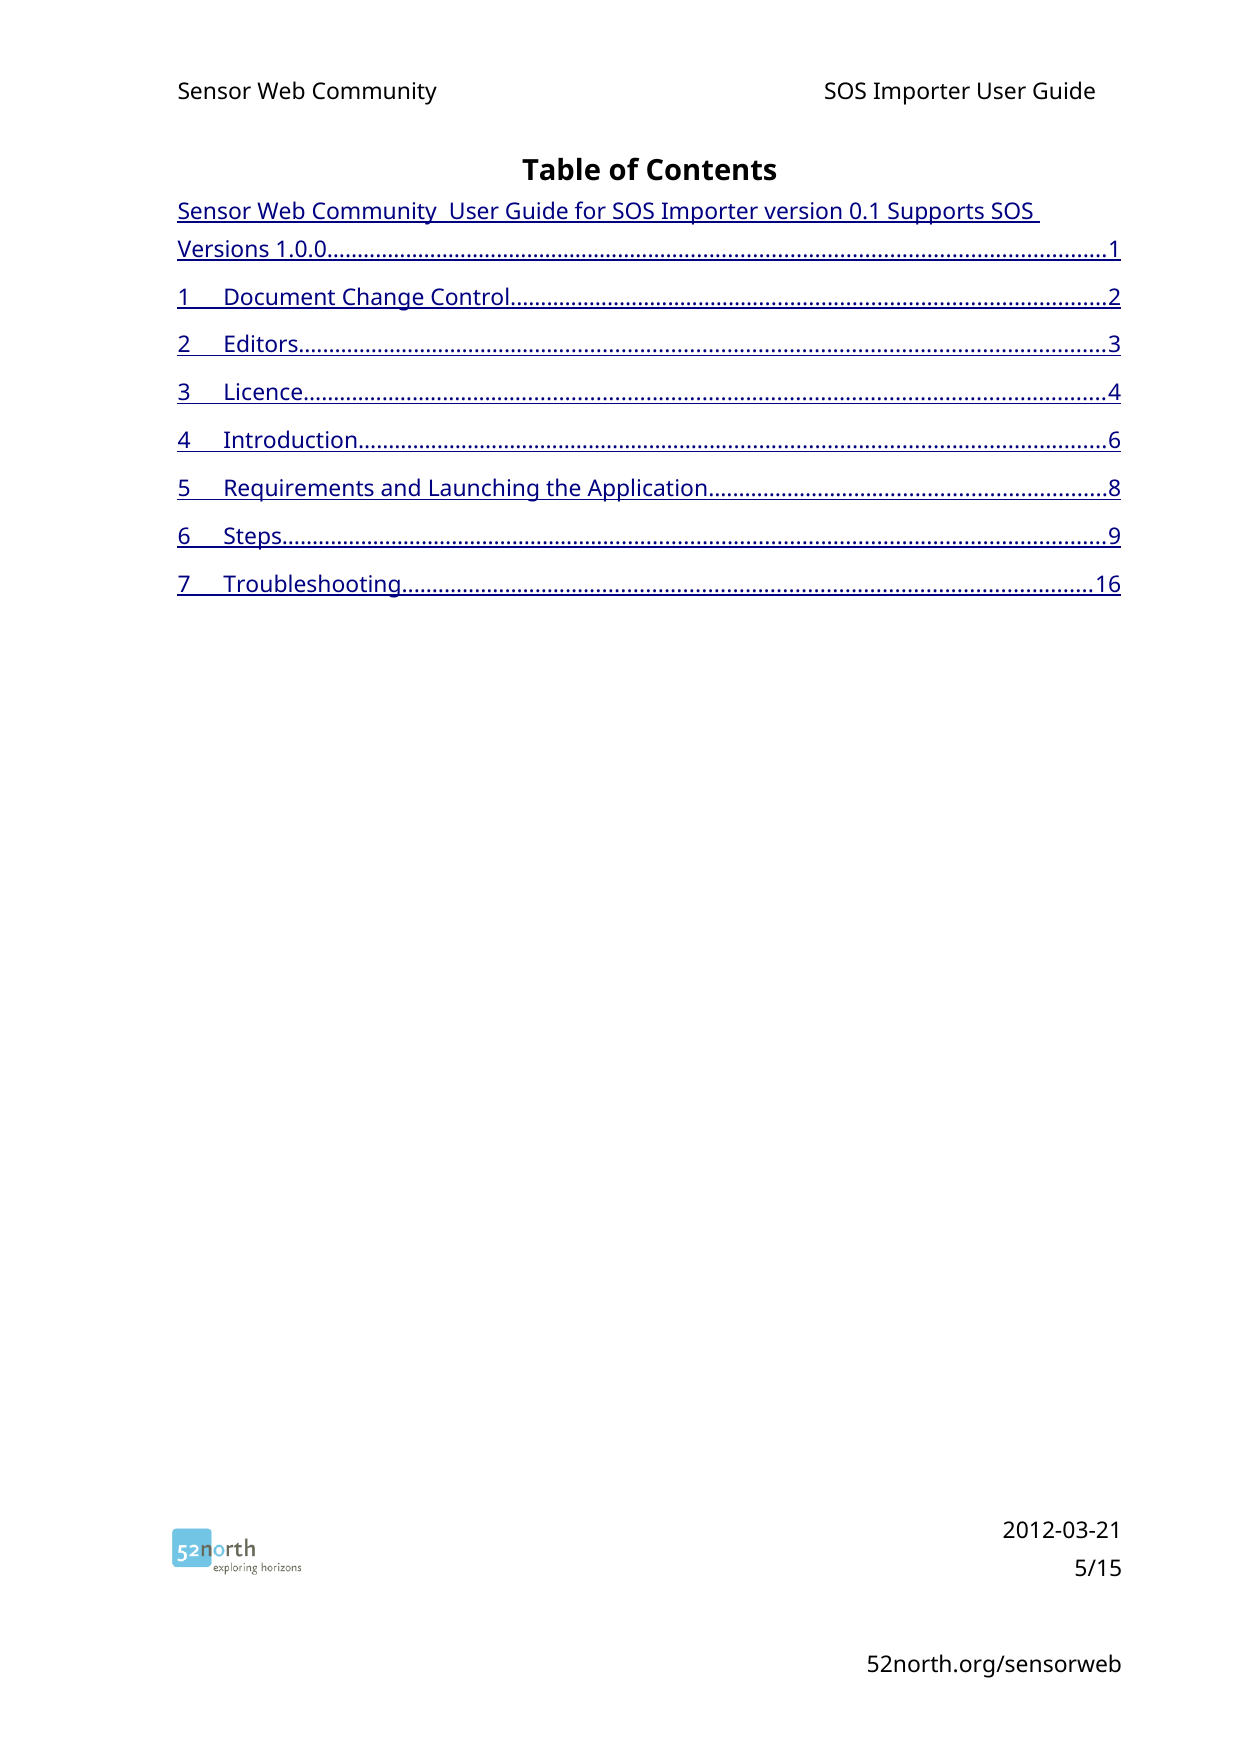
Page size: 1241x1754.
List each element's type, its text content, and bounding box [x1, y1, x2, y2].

text 3 Licence 4 [177, 376, 1122, 407]
text 5 Requirements and Launching the Application 8 [177, 472, 1122, 503]
text 6 Steps 9 [177, 520, 1122, 551]
picture [172, 1527, 302, 1575]
text Table of Contents [177, 149, 1122, 189]
text 2 Editors 3 [177, 328, 1122, 359]
text Sensor Web Community User Guide for SOS Importer version 0.1 Supports SOS Versions 1.0.0 1 [177, 195, 1122, 264]
text 7 Troubleshooting 16 [177, 568, 1122, 599]
text 4 Introduction 6 [177, 424, 1122, 455]
text 1 Document Change Control 2 [177, 280, 1122, 312]
